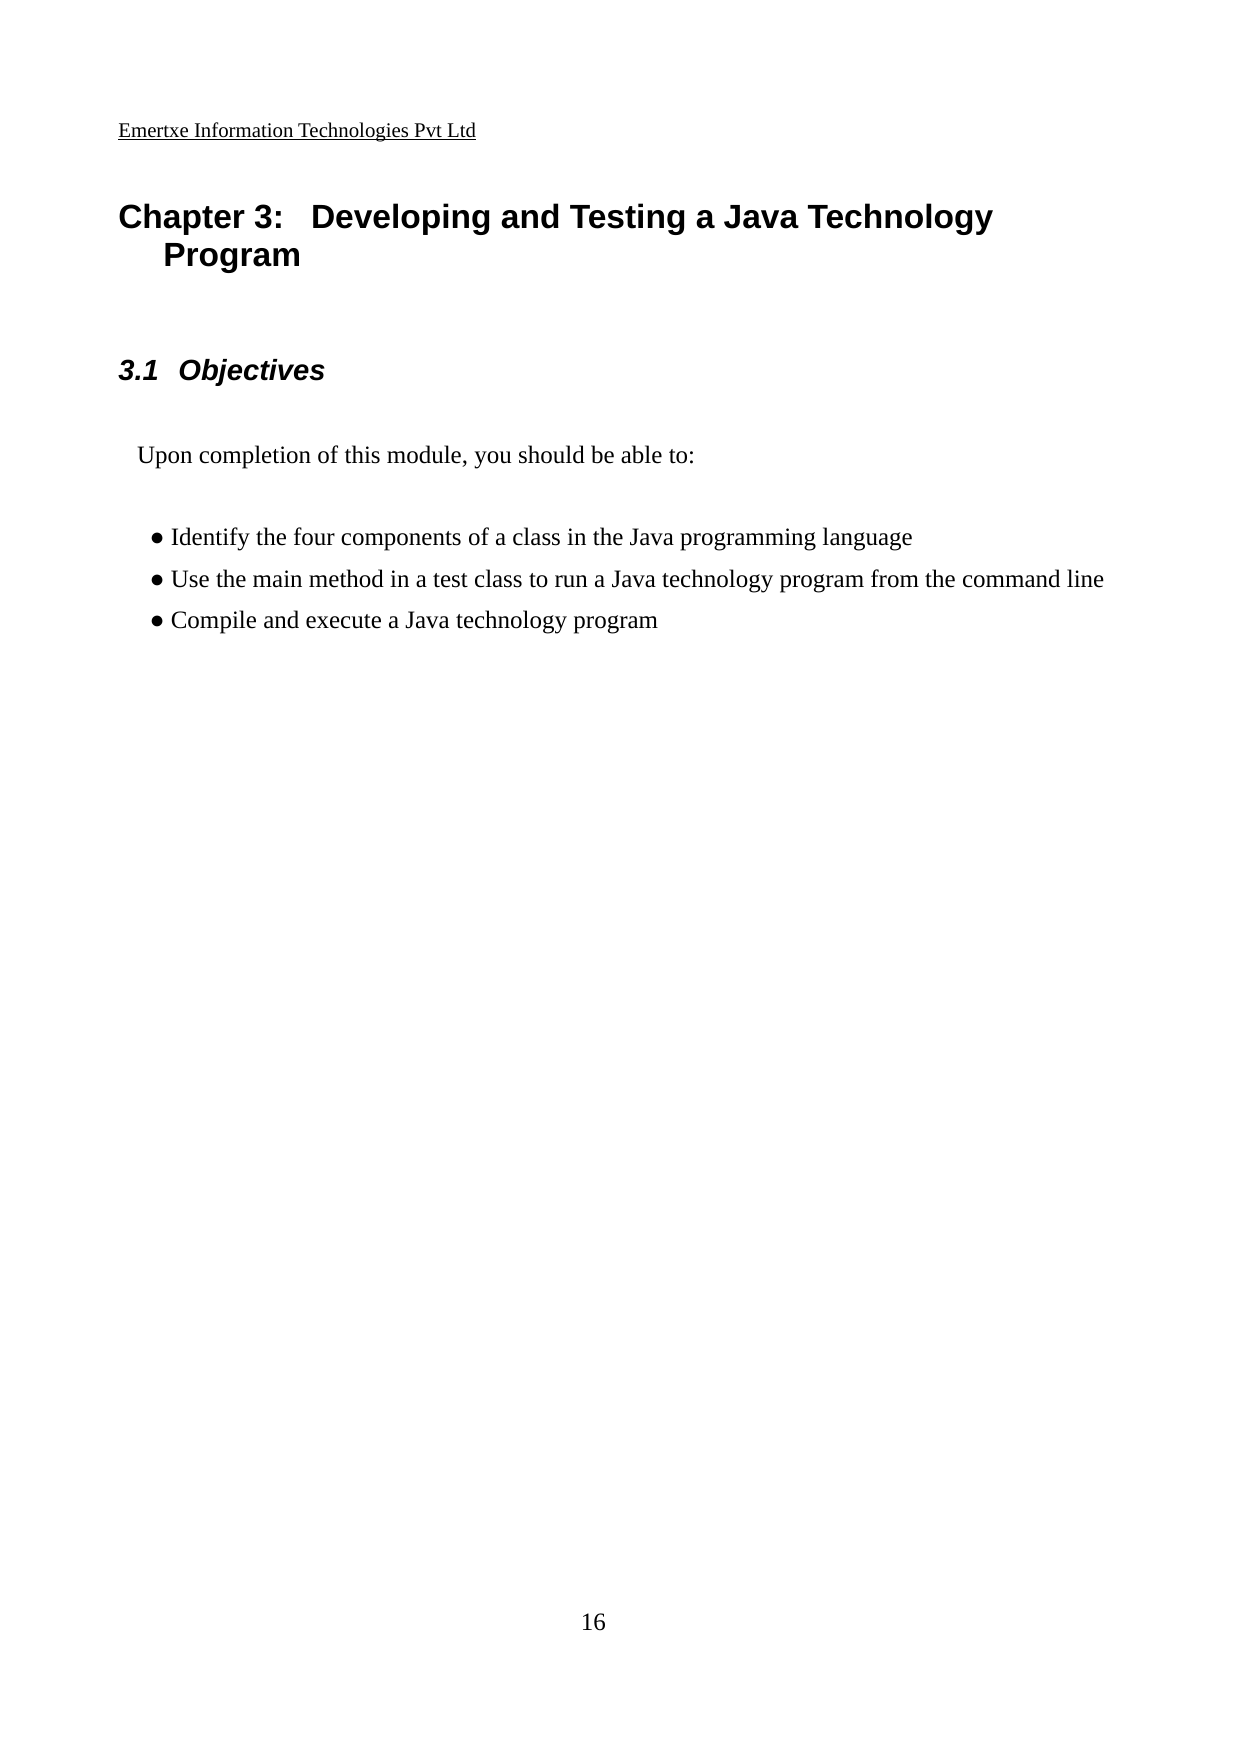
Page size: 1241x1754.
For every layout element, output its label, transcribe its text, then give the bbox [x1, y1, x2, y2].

subtitle Developing and Testing a Java Technology Program [118, 197, 1122, 274]
text ● Compile and execute a Java technology program [118, 605, 1122, 634]
text ● Use the main method in a test class to run a Java technology program from the command line [118, 564, 1122, 592]
text Upon completion of this module, you should be able to: [118, 440, 1122, 469]
subtitle Objectives [118, 353, 1122, 386]
text ● Identify the four components of a class in the Java programming language [118, 522, 1122, 551]
